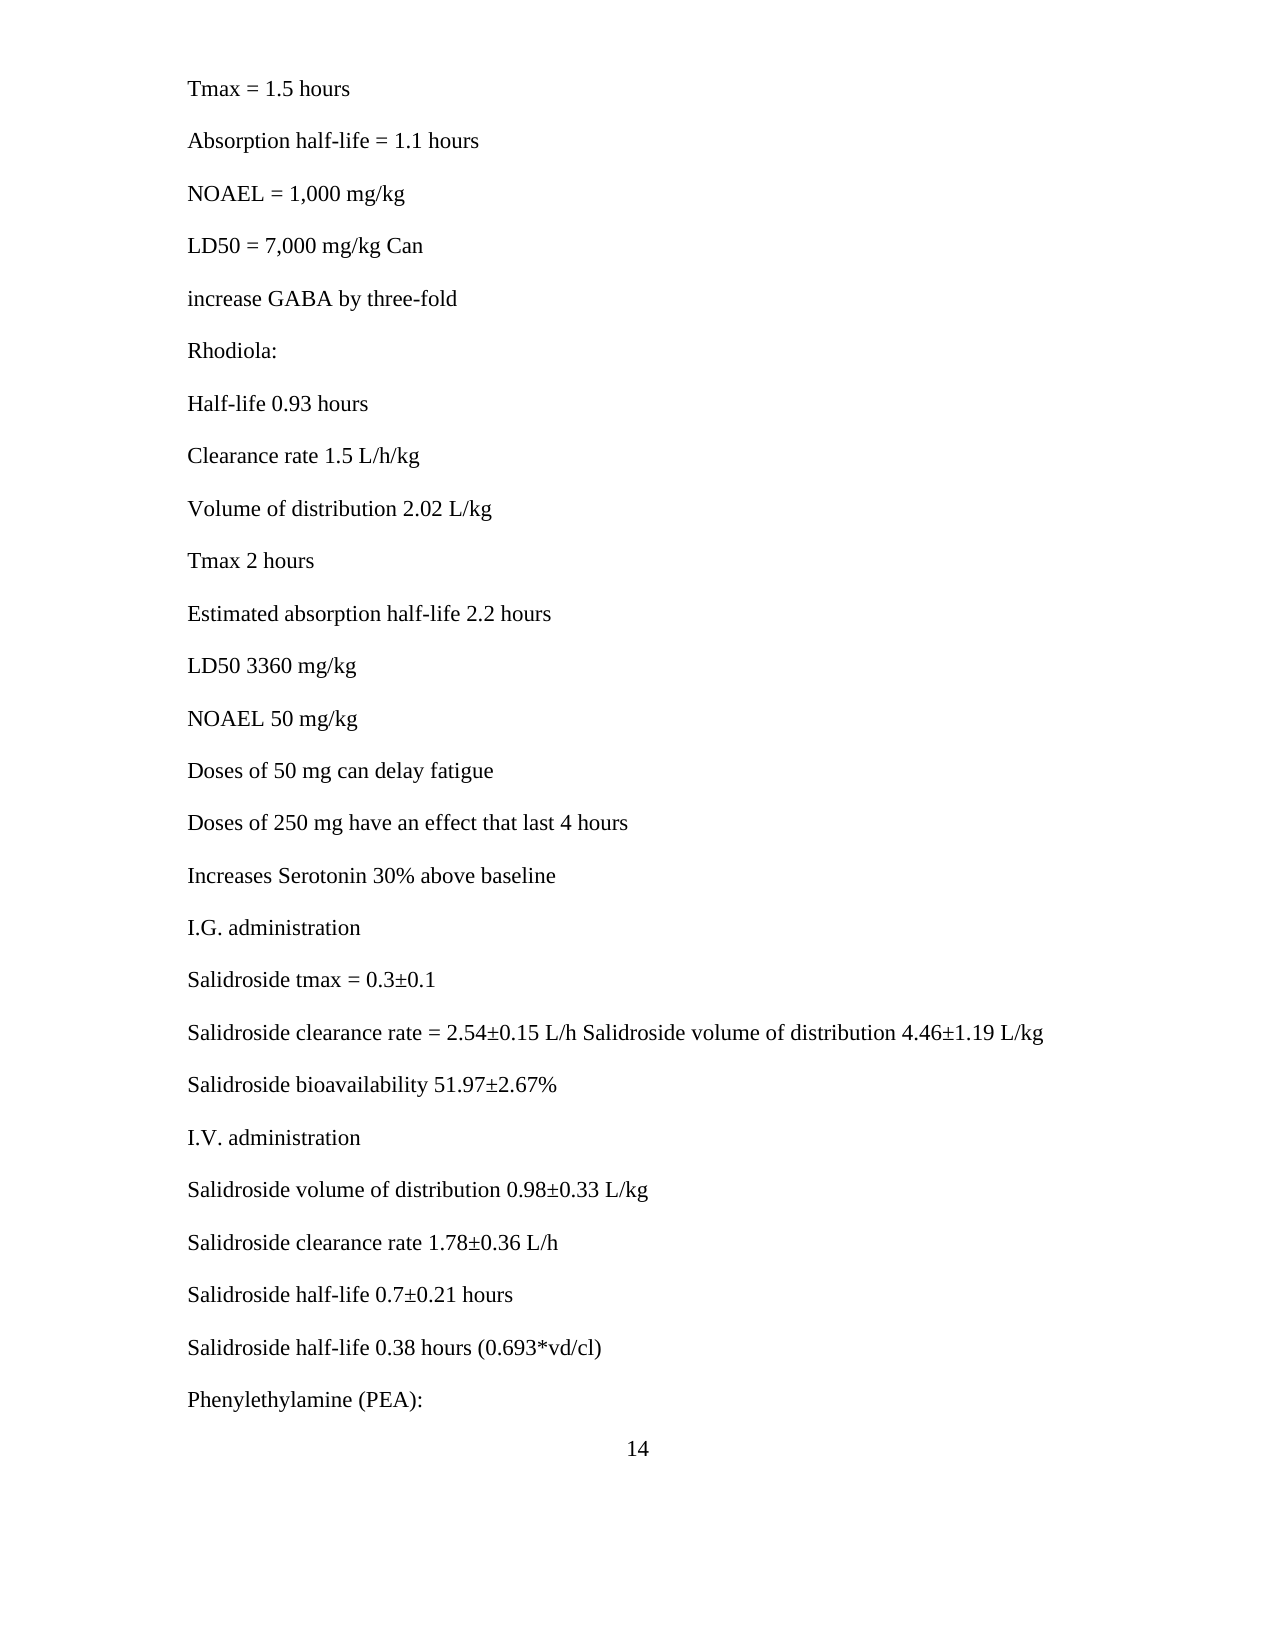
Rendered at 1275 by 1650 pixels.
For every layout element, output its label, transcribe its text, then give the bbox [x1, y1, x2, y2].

text Doses of 50 mg can delay fatigue [187, 757, 1085, 783]
text Salidroside clearance rate 1.78±0.36 L/h [187, 1228, 1085, 1255]
text Rhodiola: [187, 338, 1085, 364]
text Clearance rate 1.5 L/h/kg [187, 443, 1085, 469]
text Phenylethylamine (PEA): [187, 1386, 1085, 1413]
text NOAEL 50 mg/kg [187, 704, 1085, 731]
text Absorption half-life = 1.1 hours [187, 127, 1085, 154]
text I.V. administration [187, 1124, 1085, 1150]
text Tmax 2 hours [187, 547, 1085, 574]
text Salidroside bioavailability 51.97±2.67% [187, 1071, 1085, 1098]
text Volume of distribution 2.02 L/kg [187, 495, 1085, 521]
text LD50 = 7,000 mg/kg Can increase GABA by three-fold [187, 232, 491, 311]
text Salidroside tmax = 0.3±0.1 [187, 967, 1085, 993]
text NOAEL = 1,000 mg/kg [187, 180, 1085, 206]
text I.G. administration [187, 914, 1085, 941]
text LD50 3360 mg/kg [187, 652, 1085, 678]
text Tmax = 1.5 hours [187, 75, 1085, 101]
text Estimated absorption half-life 2.2 hours [187, 600, 1085, 626]
text Salidroside clearance rate = 2.54±0.15 L/h Salidroside volume of distribution 4.46±1.19 L/kg [187, 1019, 1085, 1045]
text Half-life 0.93 hours [187, 390, 1085, 417]
text Doses of 250 mg have an effect that last 4 hours [187, 809, 1085, 836]
text Salidroside volume of distribution 0.98±0.33 L/kg [187, 1176, 1085, 1202]
text Salidroside half-life 0.7±0.21 hours Salidroside half-life 0.38 hours (0.693*vd/cl) [187, 1281, 613, 1360]
text Increases Serotonin 30% above baseline [187, 862, 1085, 888]
